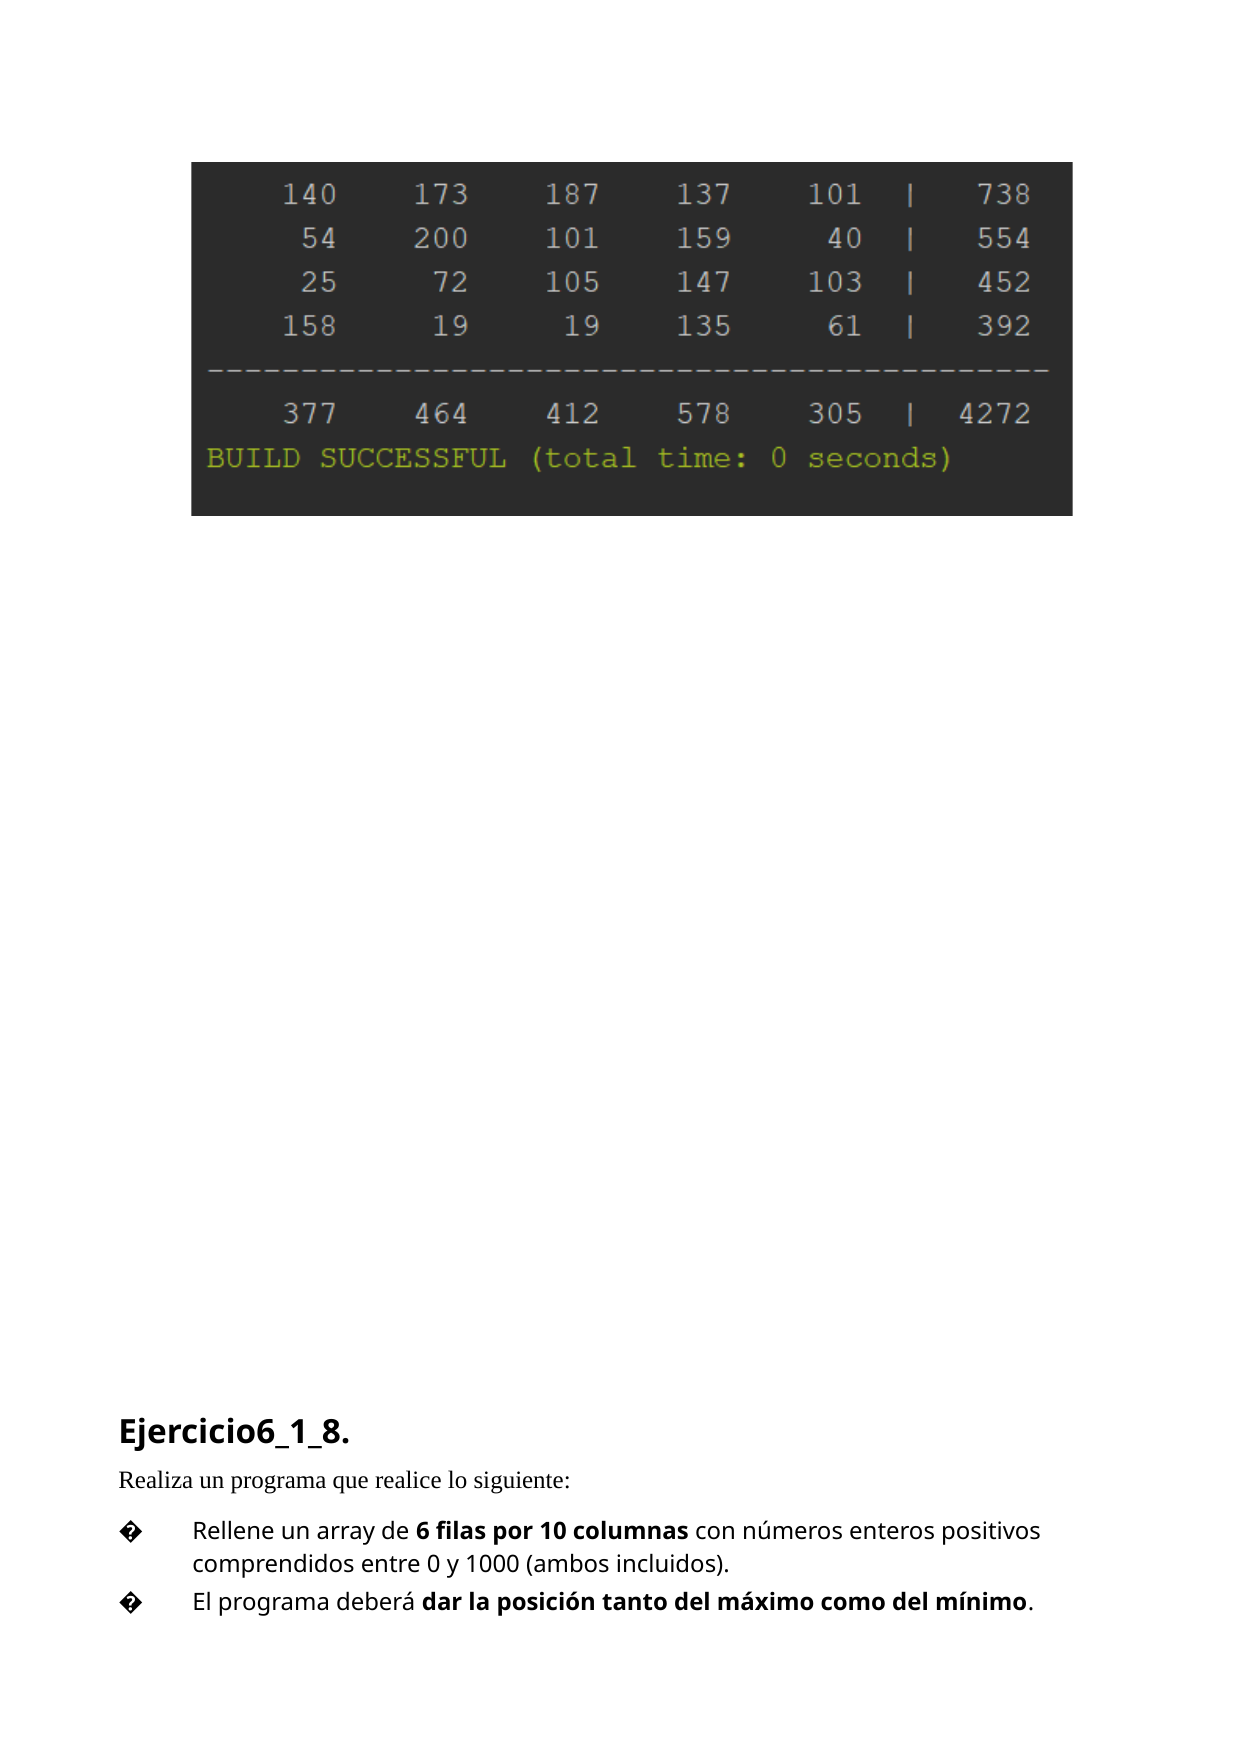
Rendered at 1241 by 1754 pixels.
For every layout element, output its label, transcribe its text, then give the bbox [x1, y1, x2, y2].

list El programa deberá dar la posición tanto del máximo como del mínimo. [118, 1584, 1122, 1618]
text Realiza un programa que realice lo siguiente: [118, 1465, 1122, 1494]
picture [191, 162, 1073, 516]
list Rellene un array de 6 filas por 10 columnas con números enteros positivos comprendidos entre 0 y 1000 (ambos incluidos). [118, 1513, 1122, 1579]
subtitle Ejercicio6_1_8. [118, 1407, 1122, 1453]
